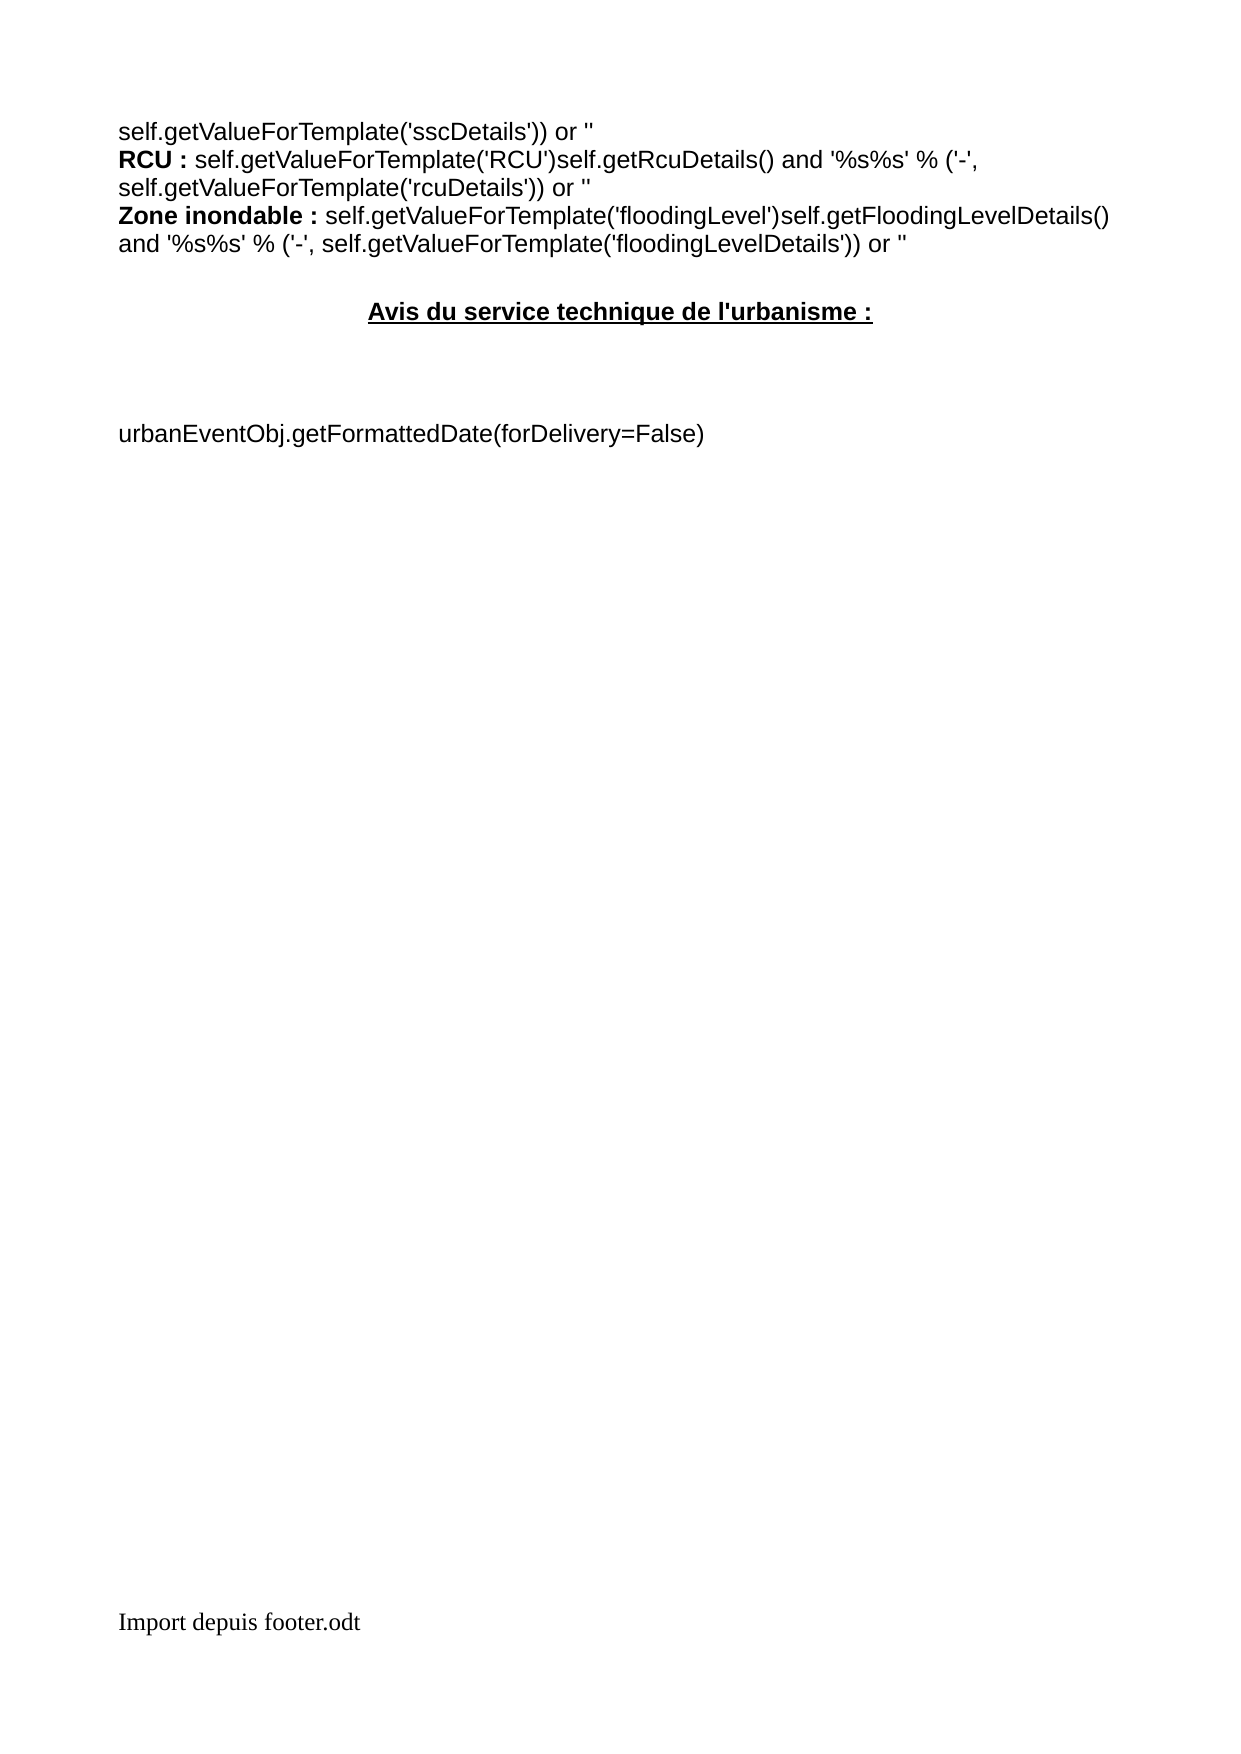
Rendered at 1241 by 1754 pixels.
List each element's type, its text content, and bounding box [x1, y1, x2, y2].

text Avis du service technique de l'urbanisme : [118, 298, 1122, 326]
text RCU : self.getValueForTemplate('RCU')self.getRcuDetails() and '%s%s' % ('-', self.getValueForTemplate('rcuDetails')) or '' [118, 146, 1122, 202]
text Zone inondable : self.getValueForTemplate('floodingLevel')self.getFloodingLevelDetails() and '%s%s' % ('-', self.getValueForTemplate('floodingLevelDetails')) or '' [118, 202, 1122, 258]
text urbanEventObj.getFormattedDate(forDelivery=False) [118, 419, 1122, 447]
text self.getValueForTemplate('sscDetails')) or '' [118, 118, 1122, 146]
